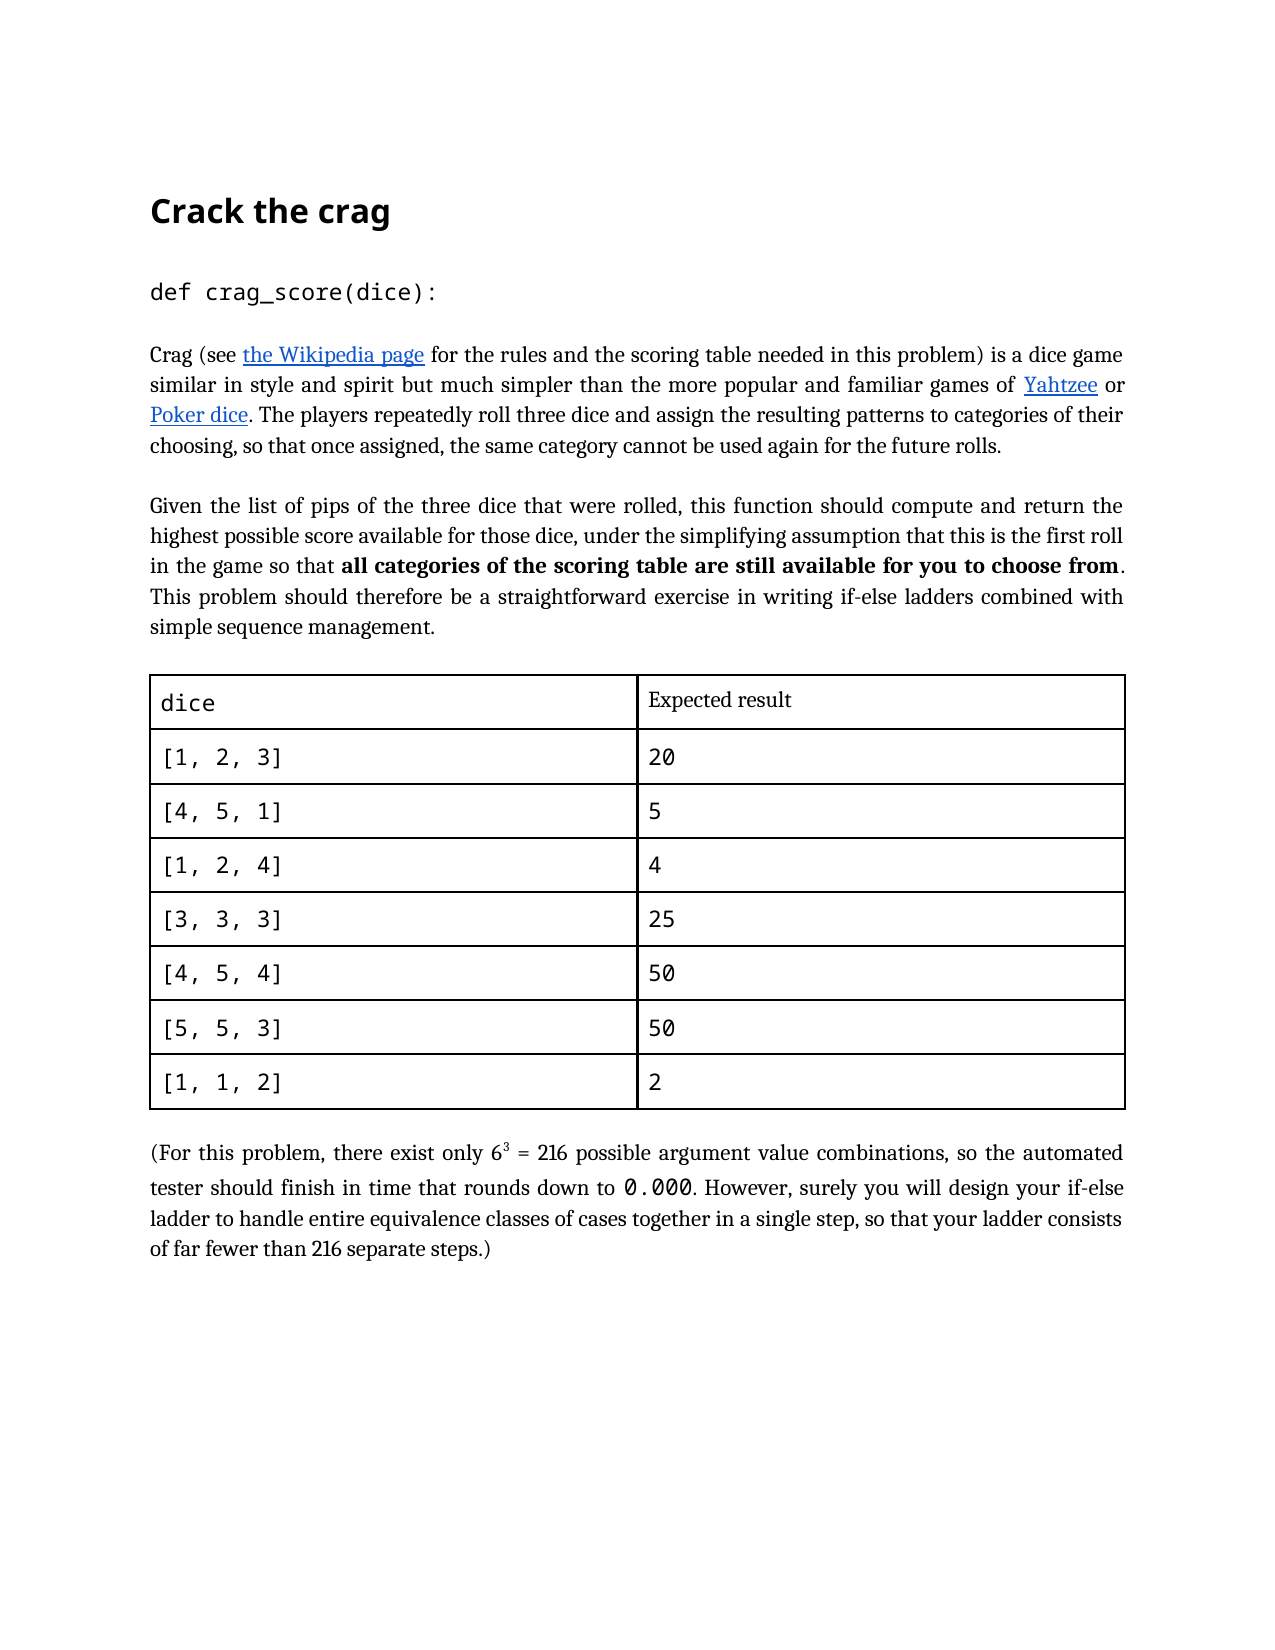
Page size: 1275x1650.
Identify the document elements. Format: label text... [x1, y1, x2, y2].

table_header dice [151, 676, 636, 728]
table_cell 20 [639, 730, 1124, 782]
table_cell 50 [639, 1001, 1124, 1053]
table_cell [4, 5, 4] [151, 947, 636, 999]
table_cell [1, 1, 2] [151, 1055, 636, 1107]
subtitle Crack the crag [150, 187, 1125, 233]
table_cell [4, 5, 1] [151, 785, 636, 837]
table_header Expected result [639, 676, 1124, 728]
table_cell 50 [639, 947, 1124, 999]
table_cell 4 [639, 839, 1124, 891]
table_cell 2 [639, 1055, 1124, 1107]
table_cell 25 [639, 893, 1124, 945]
text Crag (see the Wikipedia page for the rules and the scoring table needed in this problem) is a dice game similar in style and spirit but much simpler than the more popular and familiar games of Yahtzee or Poker dice. The players repeatedly roll three dice and assign the resulting patterns to categories of their choosing, so that once assigned, the same category cannot be used again for the future rolls. [150, 342, 1125, 459]
text Given the list of pips of the three dice that were rolled, this function should compute and return the highest possible score available for those dice, under the simplifying assumption that this is the first roll in the game so that all categories of the scoring table are still available for you to choose from. This problem should therefore be a straightforward exercise in writing if-else ladders combined with simple sequence management. [150, 493, 1125, 640]
table_cell [1, 2, 4] [151, 839, 636, 891]
table_cell [3, 3, 3] [151, 893, 636, 945]
text (For this problem, there exist only 63 = 216 possible argument value combinations, so the automated tester should finish in time that rounds down to 0.000. However, surely you will design your if-else ladder to handle entire equivalence classes of cases together in a single step, so that your ladder consists of far fewer than 216 separate steps.) [150, 1140, 1125, 1262]
table_cell 5 [639, 785, 1124, 837]
table_cell [5, 5, 3] [151, 1001, 636, 1053]
table_cell [1, 2, 3] [151, 730, 636, 782]
text def crag_score(dice): [150, 276, 1125, 307]
